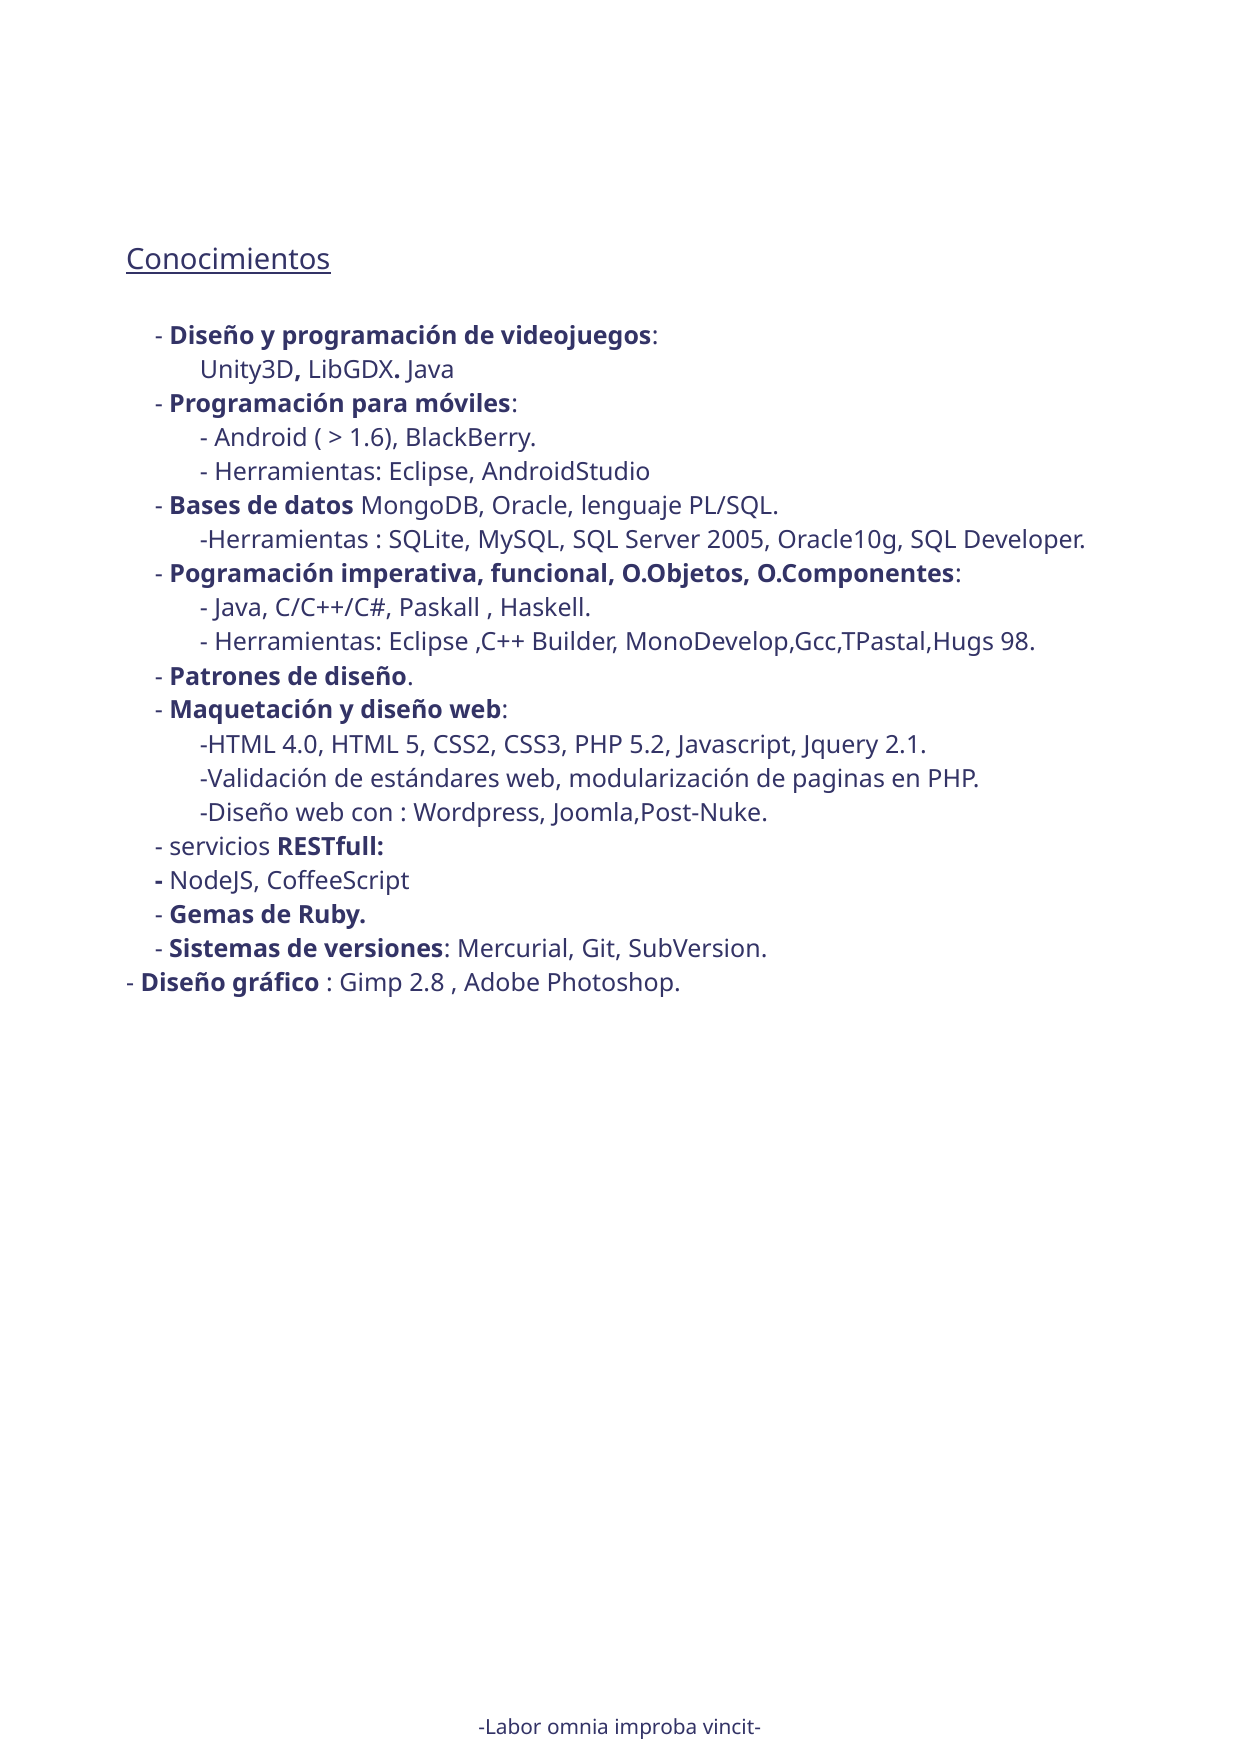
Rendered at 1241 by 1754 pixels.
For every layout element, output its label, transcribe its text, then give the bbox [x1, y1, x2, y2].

text - Android ( > 1.6), BlackBerry. [126, 420, 1205, 454]
text - Diseño y programación de videojuegos: [126, 317, 1205, 352]
text - Maquetación y diseño web: [126, 692, 1205, 726]
text -HTML 4.0, HTML 5, CSS2, CSS3, PHP 5.2, Javascript, Jquery 2.1. [126, 726, 1205, 760]
text - Programación para móviles: [126, 386, 1205, 420]
text - Herramientas: Eclipse, AndroidStudio [126, 454, 1205, 488]
text - Gemas de Ruby. [126, 897, 1205, 931]
text - Pogramación imperativa, funcional, O.Objetos, O.Componentes: [126, 556, 1205, 590]
text -Validación de estándares web, modularización de paginas en PHP. [126, 760, 1205, 794]
text - Diseño gráfico : Gimp 2.8 , Adobe Photoshop. [126, 965, 1205, 999]
text Conocimientos [126, 238, 1205, 278]
text - servicios RESTfull: [126, 828, 1205, 862]
text - NodeJS, CoffeeScript [126, 862, 1205, 897]
text - Sistemas de versiones: Mercurial, Git, SubVersion. [126, 931, 1205, 965]
text - Bases de datos MongoDB, Oracle, lenguaje PL/SQL. [126, 488, 1205, 522]
text Unity3D, LibGDX. Java [126, 352, 1205, 386]
text - Patrones de diseño. [126, 658, 1205, 692]
text - Herramientas: Eclipse ,C++ Builder, MonoDevelop,Gcc,TPastal,Hugs 98. [126, 624, 1205, 658]
text - Java, C/C++/C#, Paskall , Haskell. [126, 590, 1205, 624]
text -Diseño web con : Wordpress, Joomla,Post-Nuke. [126, 794, 1205, 828]
text -Herramientas : SQLite, MySQL, SQL Server 2005, Oracle10g, SQL Developer. [126, 522, 1205, 556]
